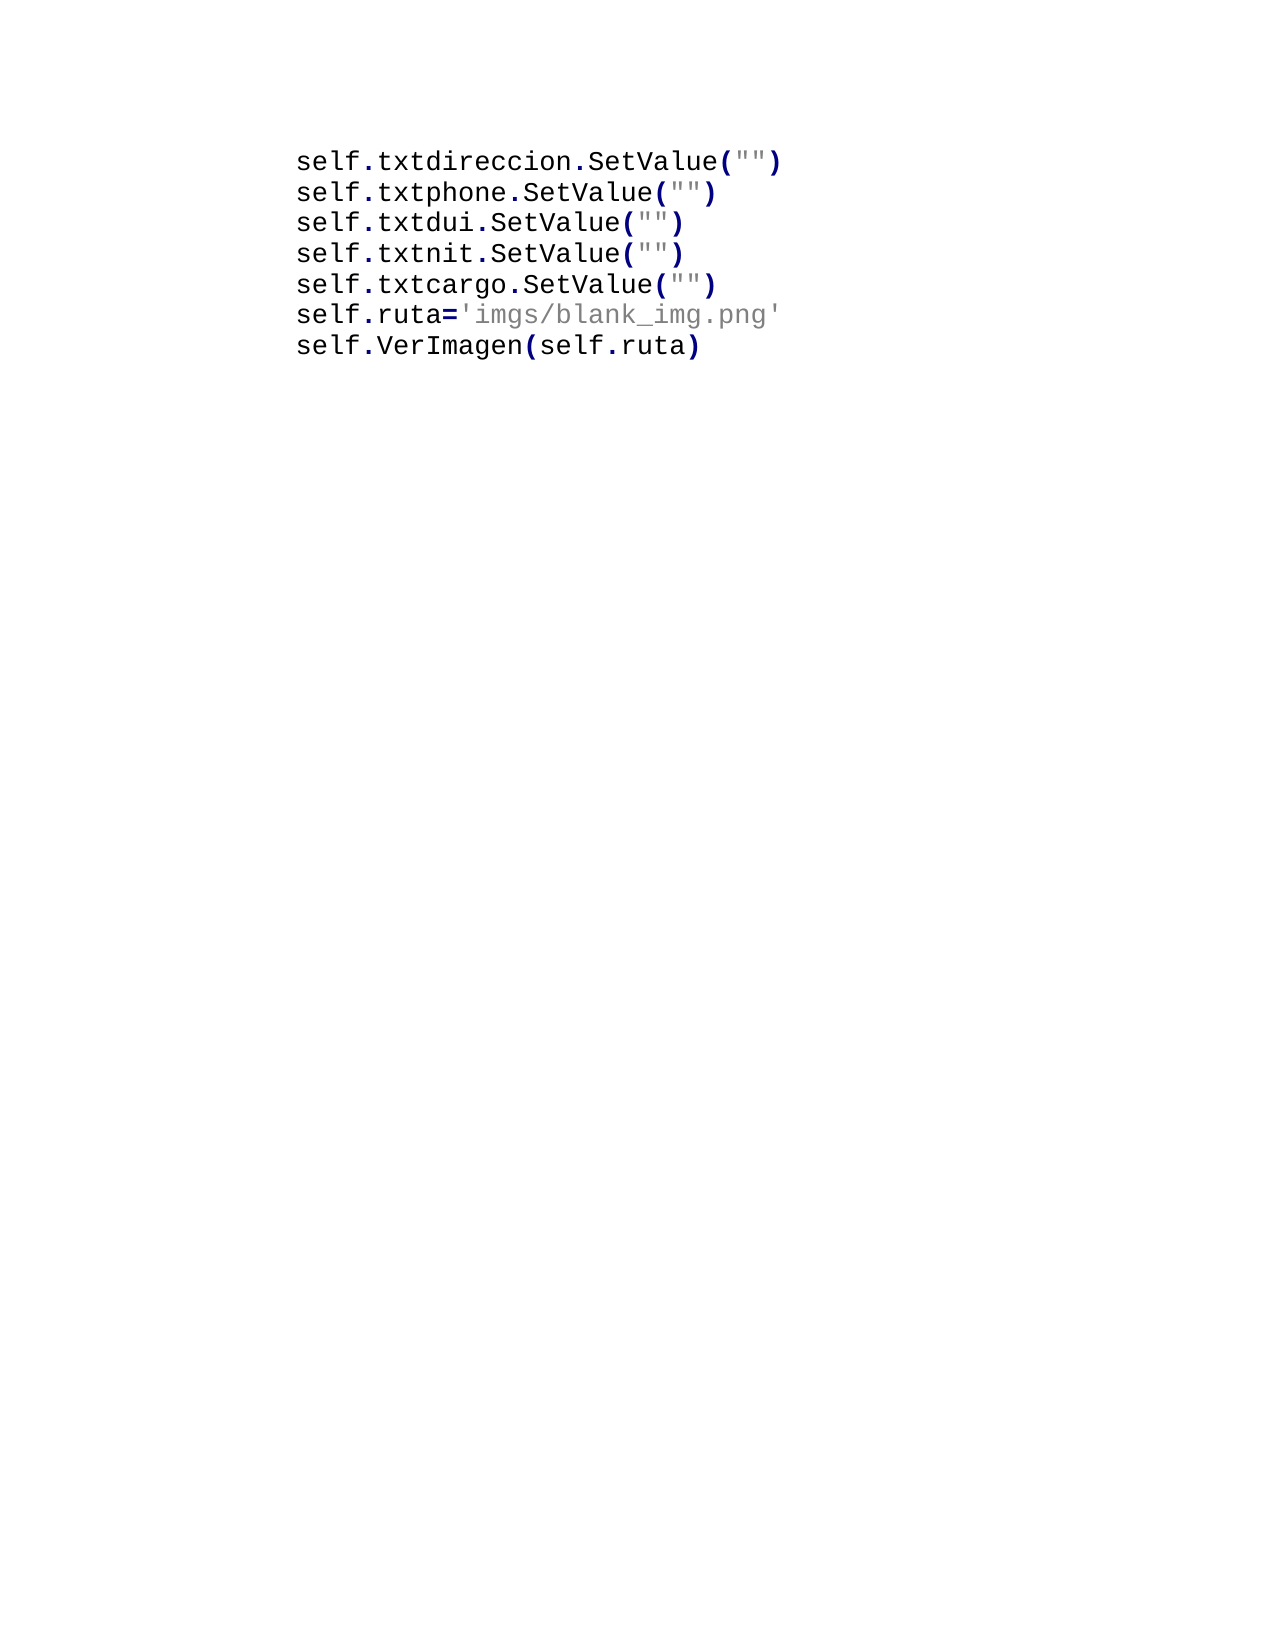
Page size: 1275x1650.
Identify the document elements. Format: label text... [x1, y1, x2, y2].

text self.txtdireccion.SetValue("") [148, 148, 1127, 178]
text self.txtphone.SetValue("") [148, 178, 1127, 209]
text self.VerImagen(self.ruta) [148, 332, 1127, 363]
text self.txtcargo.SetValue("") [148, 271, 1127, 301]
text self.txtnit.SetValue("") [148, 240, 1127, 271]
text self.ruta='imgs/blank_img.png' [148, 301, 1127, 332]
text self.txtdui.SetValue("") [148, 209, 1127, 240]
